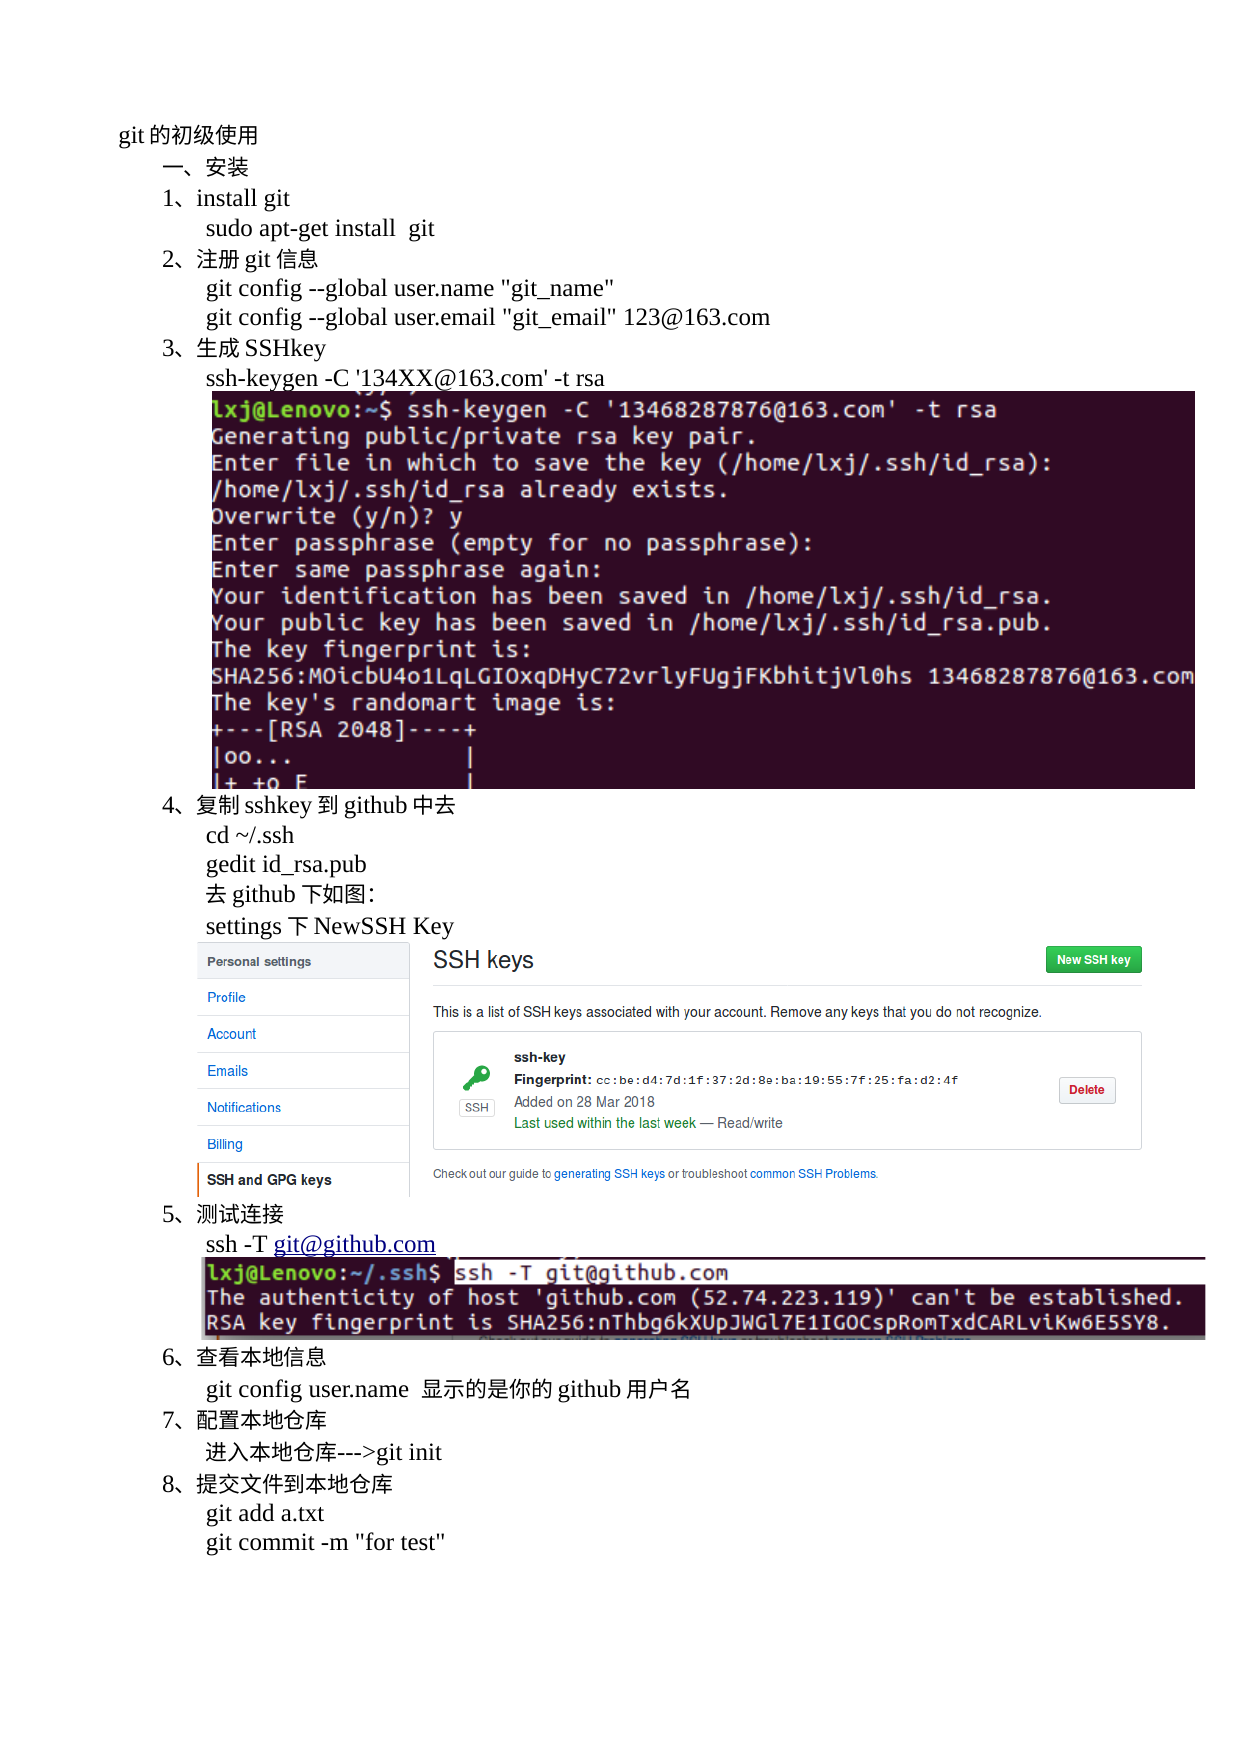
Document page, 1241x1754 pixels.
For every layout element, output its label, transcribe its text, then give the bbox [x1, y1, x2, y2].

text ssh -T git@github.com [118, 1229, 1122, 1257]
text 4、复制sshkey到github中去 [118, 391, 1122, 820]
text ssh-keygen -C '134XX@163.com' -t rsa [118, 363, 1122, 391]
text 8、提交文件到本地仓库 [118, 1467, 1122, 1498]
text 1、install git [118, 181, 1122, 213]
text 3、生成SSHkey [118, 331, 1122, 363]
text 进入本地仓库--->git init [118, 1435, 1122, 1467]
text 一、安装 [118, 150, 1122, 181]
picture [212, 391, 1195, 789]
text 2、注册git信息 [118, 242, 1122, 273]
text 6、查看本地信息 [118, 1257, 1122, 1372]
text gedit id_rsa.pub [118, 849, 1122, 877]
text git config --global user.name "git_name" [118, 273, 1122, 302]
text settings下NewSSH Key [118, 909, 1122, 941]
text git add a.txt [118, 1498, 1122, 1527]
picture [197, 940, 1202, 1197]
text 5、测试连接 [118, 941, 1122, 1229]
text cd ~/.ssh [118, 820, 1122, 849]
text sudo apt-get install git [118, 213, 1122, 242]
text 去github下如图： [118, 877, 1122, 909]
text git config --global user.email "git_email" 123@163.com [118, 302, 1122, 331]
picture [201, 1257, 1206, 1340]
text git config user.name 显示的是你的github用户名 [118, 1372, 1122, 1403]
text git commit -m "for test" [118, 1527, 1122, 1556]
text 7、配置本地仓库 [118, 1403, 1122, 1435]
text git的初级使用 [118, 118, 1122, 150]
